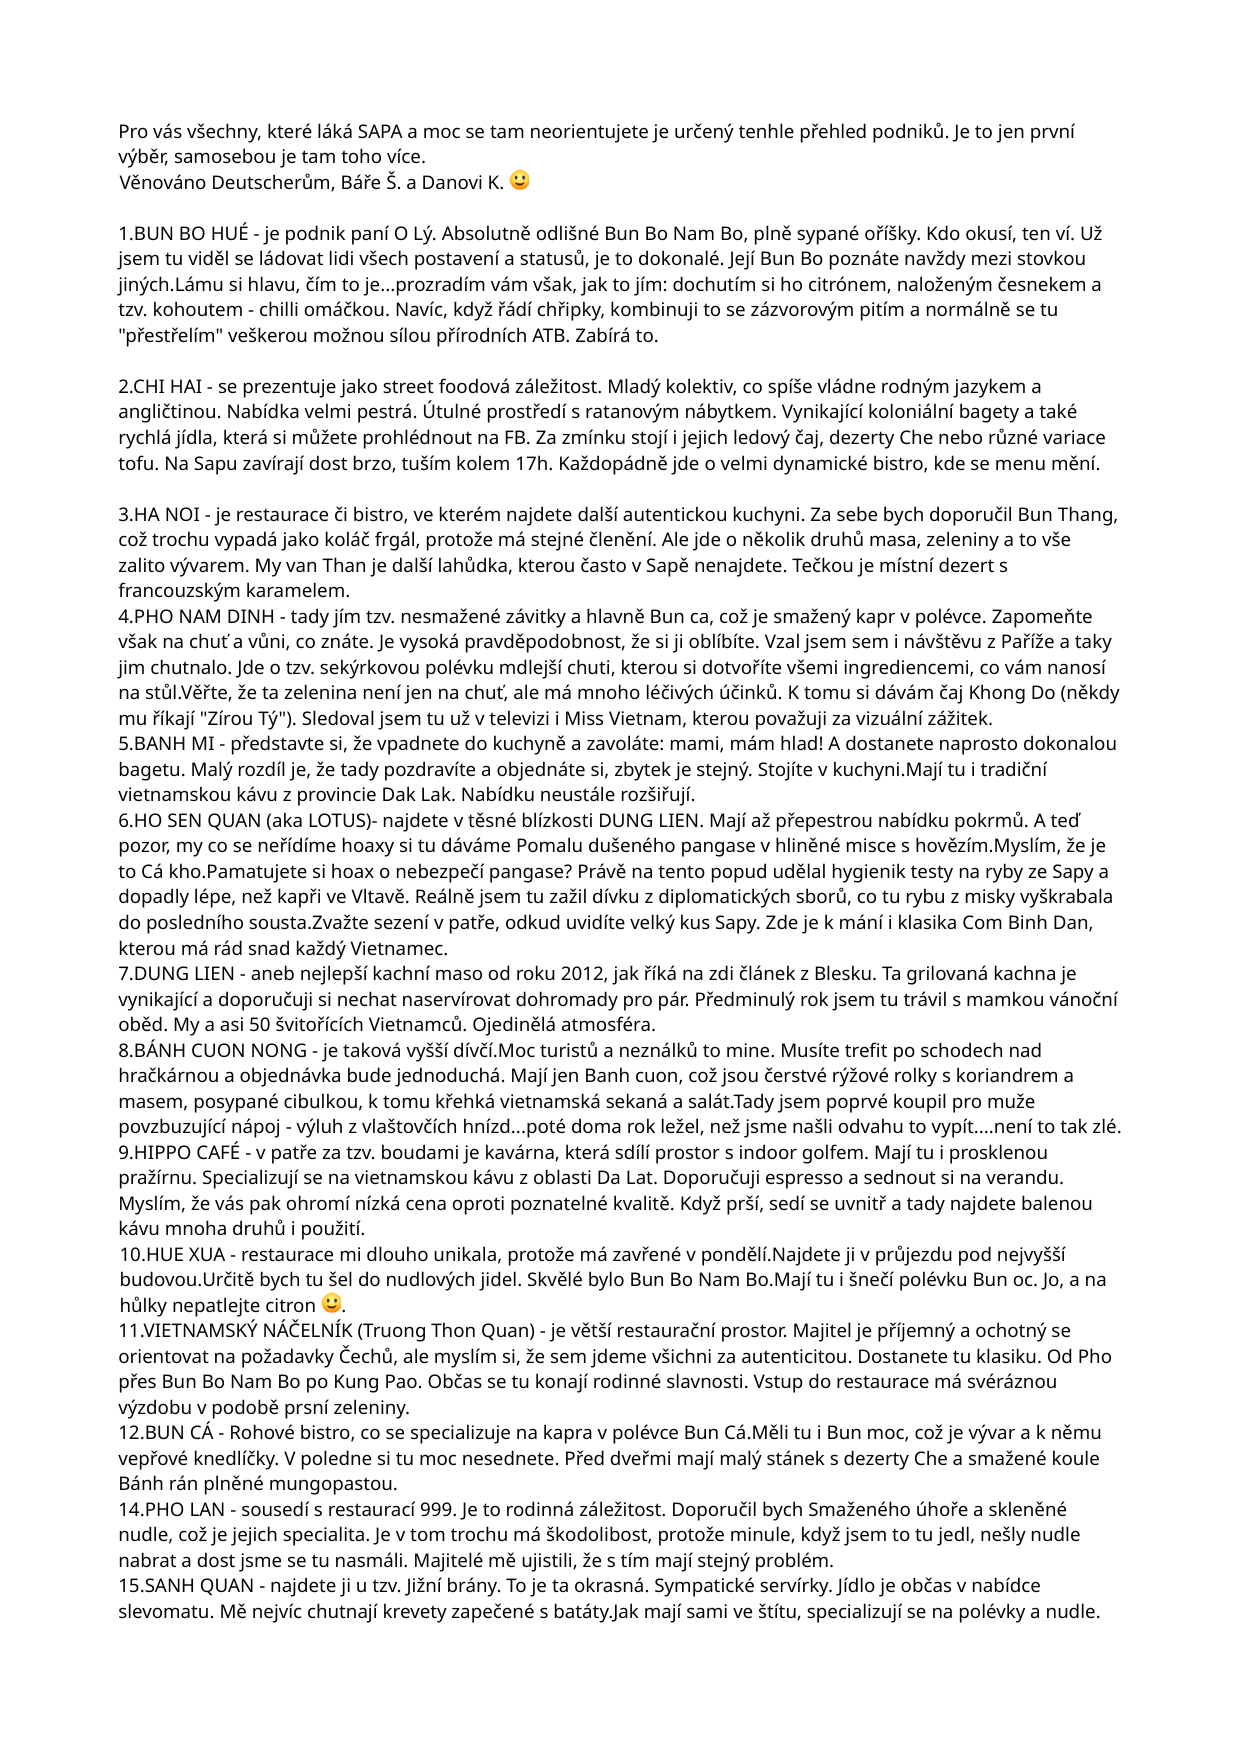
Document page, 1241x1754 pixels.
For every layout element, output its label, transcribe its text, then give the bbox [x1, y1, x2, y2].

text 1.BUN BO HUÉ - je podnik paní O Lý. Absolutně odlišné Bun Bo Nam Bo, plně sypané oříšky. Kdo okusí, ten ví. Už jsem tu viděl se ládovat lidi všech postavení a statusů, je to dokonalé. Její Bun Bo poznáte navždy mezi stovkou jiných.Lámu si hlavu, čím to je...prozradím vám však, jak to jím: dochutím si ho citrónem, naloženým česnekem a tzv. kohoutem - chilli omáčkou. Navíc, když řádí chřipky, kombinuji to se zázvorovým pitím a normálně se tu "přestřelím" veškerou možnou sílou přírodních ATB. Zabírá to. [118, 220, 1122, 348]
text 6.HO SEN QUAN (aka LOTUS)- najdete v těsné blízkosti DUNG LIEN. Mají až přepestrou nabídku pokrmů. A teď pozor, my co se neřídíme hoaxy si tu dáváme Pomalu dušeného pangase v hliněné misce s hovězím.Myslím, že je to Cá kho.Pamatujete si hoax o nebezpečí pangase? Právě na tento popud udělal hygienik testy na ryby ze Sapy a dopadly lépe, než kapři ve Vltavě. Reálně jsem tu zažil dívku z diplomatických sborů, co tu rybu z misky vyškrabala do posledního sousta.Zvažte sezení v patře, odkud uvidíte velký kus Sapy. Zde je k mání i klasika Com Binh Dan, kterou má rád snad každý Vietnamec. [118, 807, 1122, 960]
text 12.BUN CÁ - Rohové bistro, co se specializuje na kapra v polévce Bun Cá.Měli tu i Bun moc, což je vývar a k němu vepřové knedlíčky. V poledne si tu moc nesednete. Před dveřmi mají malý stánek s dezerty Che a smažené koule Bánh rán plněné mungopastou. [118, 1420, 1122, 1496]
text 9.HIPPO CAFÉ - v patře za tzv. boudami je kavárna, která sdílí prostor s indoor golfem. Mají tu i prosklenou pražírnu. Specializují se na vietnamskou kávu z oblasti Da Lat. Doporučuji espresso a sednout si na verandu. Myslím, že vás pak ohromí nízká cena oproti poznatelné kvalitě. Když prší, sedí se uvnitř a tady najdete balenou kávu mnoha druhů i použití. [118, 1139, 1122, 1241]
picture [321, 1292, 342, 1313]
text 7.DUNG LIEN - aneb nejlepší kachní maso od roku 2012, jak říká na zdi článek z Blesku. Ta grilovaná kachna je vynikající a doporučuji si nechat naservírovat dohromady pro pár. Předminulý rok jsem tu trávil s mamkou vánoční oběd. My a asi 50 švitořících Vietnamců. Ojedinělá atmosféra. [118, 960, 1122, 1037]
text Věnováno Deutscherům, Báře Š. a Danovi K. [119, 169, 1121, 195]
text 15.SANH QUAN - najdete ji u tzv. Jižní brány. To je ta okrasná. Sympatické servírky. Jídlo je občas v nabídce slevomatu. Mě nejvíc chutnají krevety zapečené s batáty.Jak mají sami ve štítu, specializují se na polévky a nudle. [118, 1573, 1122, 1624]
text 8.BÁNH CUON NONG - je taková vyšší dívčí.Moc turistů a neználků to mine. Musíte trefit po schodech nad hračkárnou a objednávka bude jednoduchá. Mají jen Banh cuon, což jsou čerstvé rýžové rolky s koriandrem a masem, posypané cibulkou, k tomu křehká vietnamská sekaná a salát.Tady jsem poprvé koupil pro muže povzbuzující nápoj - výluh z vlaštovčích hnízd...poté doma rok ležel, než jsme našli odvahu to vypít....není to tak zlé. [118, 1037, 1122, 1139]
text 14.PHO LAN - sousedí s restaurací 999. Je to rodinná záležitost. Doporučil bych Smaženého úhoře a skleněné nudle, což je jejich specialita. Je v tom trochu má škodolibost, protože minule, když jsem to tu jedl, nešly nudle nabrat a dost jsme se tu nasmáli. Majitelé mě ujistili, že s tím mají stejný problém. [118, 1496, 1122, 1573]
picture [509, 169, 530, 190]
text 3.HA NOI - je restaurace či bistro, ve kterém najdete další autentickou kuchyni. Za sebe bych doporučil Bun Thang, což trochu vypadá jako koláč frgál, protože má stejné členění. Ale jde o několik druhů masa, zeleniny a to vše zalito vývarem. My van Than je další lahůdka, kterou často v Sapě nenajdete. Tečkou je místní dezert s francouzským karamelem. [118, 501, 1122, 603]
text 10.HUE XUA - restaurace mi dlouho unikala, protože má zavřené v pondělí.Najdete ji v průjezdu pod nejvyšší budovou.Určitě bych tu šel do nudlových jidel. Skvělé bylo Bun Bo Nam Bo.Mají tu i šnečí polévku Bun oc. Jo, a na hůlky nepatlejte citron . [119, 1241, 1121, 1318]
text 2.CHI HAI - se prezentuje jako street foodová záležitost. Mladý kolektiv, co spíše vládne rodným jazykem a angličtinou. Nabídka velmi pestrá. Útulné prostředí s ratanovým nábytkem. Vynikající koloniální bagety a také rychlá jídla, která si můžete prohlédnout na FB. Za zmínku stojí i jejich ledový čaj, dezerty Che nebo různé variace tofu. Na Sapu zavírají dost brzo, tuším kolem 17h. Každopádně jde o velmi dynamické bistro, kde se menu mění. [118, 373, 1122, 475]
text 5.BANH MI - představte si, že vpadnete do kuchyně a zavoláte: mami, mám hlad! A dostanete naprosto dokonalou bagetu. Malý rozdíl je, že tady pozdravíte a objednáte si, zbytek je stejný. Stojíte v kuchyni.Mají tu i tradiční vietnamskou kávu z provincie Dak Lak. Nabídku neustále rozšiřují. [118, 731, 1122, 807]
text 11.VIETNAMSKÝ NÁČELNÍK (Truong Thon Quan) - je větší restaurační prostor. Majitel je příjemný a ochotný se orientovat na požadavky Čechů, ale myslím si, že sem jdeme všichni za autenticitou. Dostanete tu klasiku. Od Pho přes Bun Bo Nam Bo po Kung Pao. Občas se tu konají rodinné slavnosti. Vstup do restaurace má svéráznou výzdobu v podobě prsní zeleniny. [118, 1318, 1122, 1420]
text 4.PHO NAM DINH - tady jím tzv. nesmažené závitky a hlavně Bun ca, což je smažený kapr v polévce. Zapomeňte však na chuť a vůni, co znáte. Je vysoká pravděpodobnost, že si ji oblíbíte. Vzal jsem sem i návštěvu z Paříže a taky jim chutnalo. Jde o tzv. sekýrkovou polévku mdlejší chuti, kterou si dotvoříte všemi ingrediencemi, co vám nanosí na stůl.Věřte, že ta zelenina není jen na chuť, ale má mnoho léčivých účinků. K tomu si dávám čaj Khong Do (někdy mu říkají "Zírou Tý"). Sledoval jsem tu už v televizi i Miss Vietnam, kterou považuji za vizuální zážitek. [118, 603, 1122, 731]
text Pro vás všechny, které láká SAPA a moc se tam neorientujete je určený tenhle přehled podniků. Je to jen první výběr, samosebou je tam toho více. [118, 118, 1122, 169]
